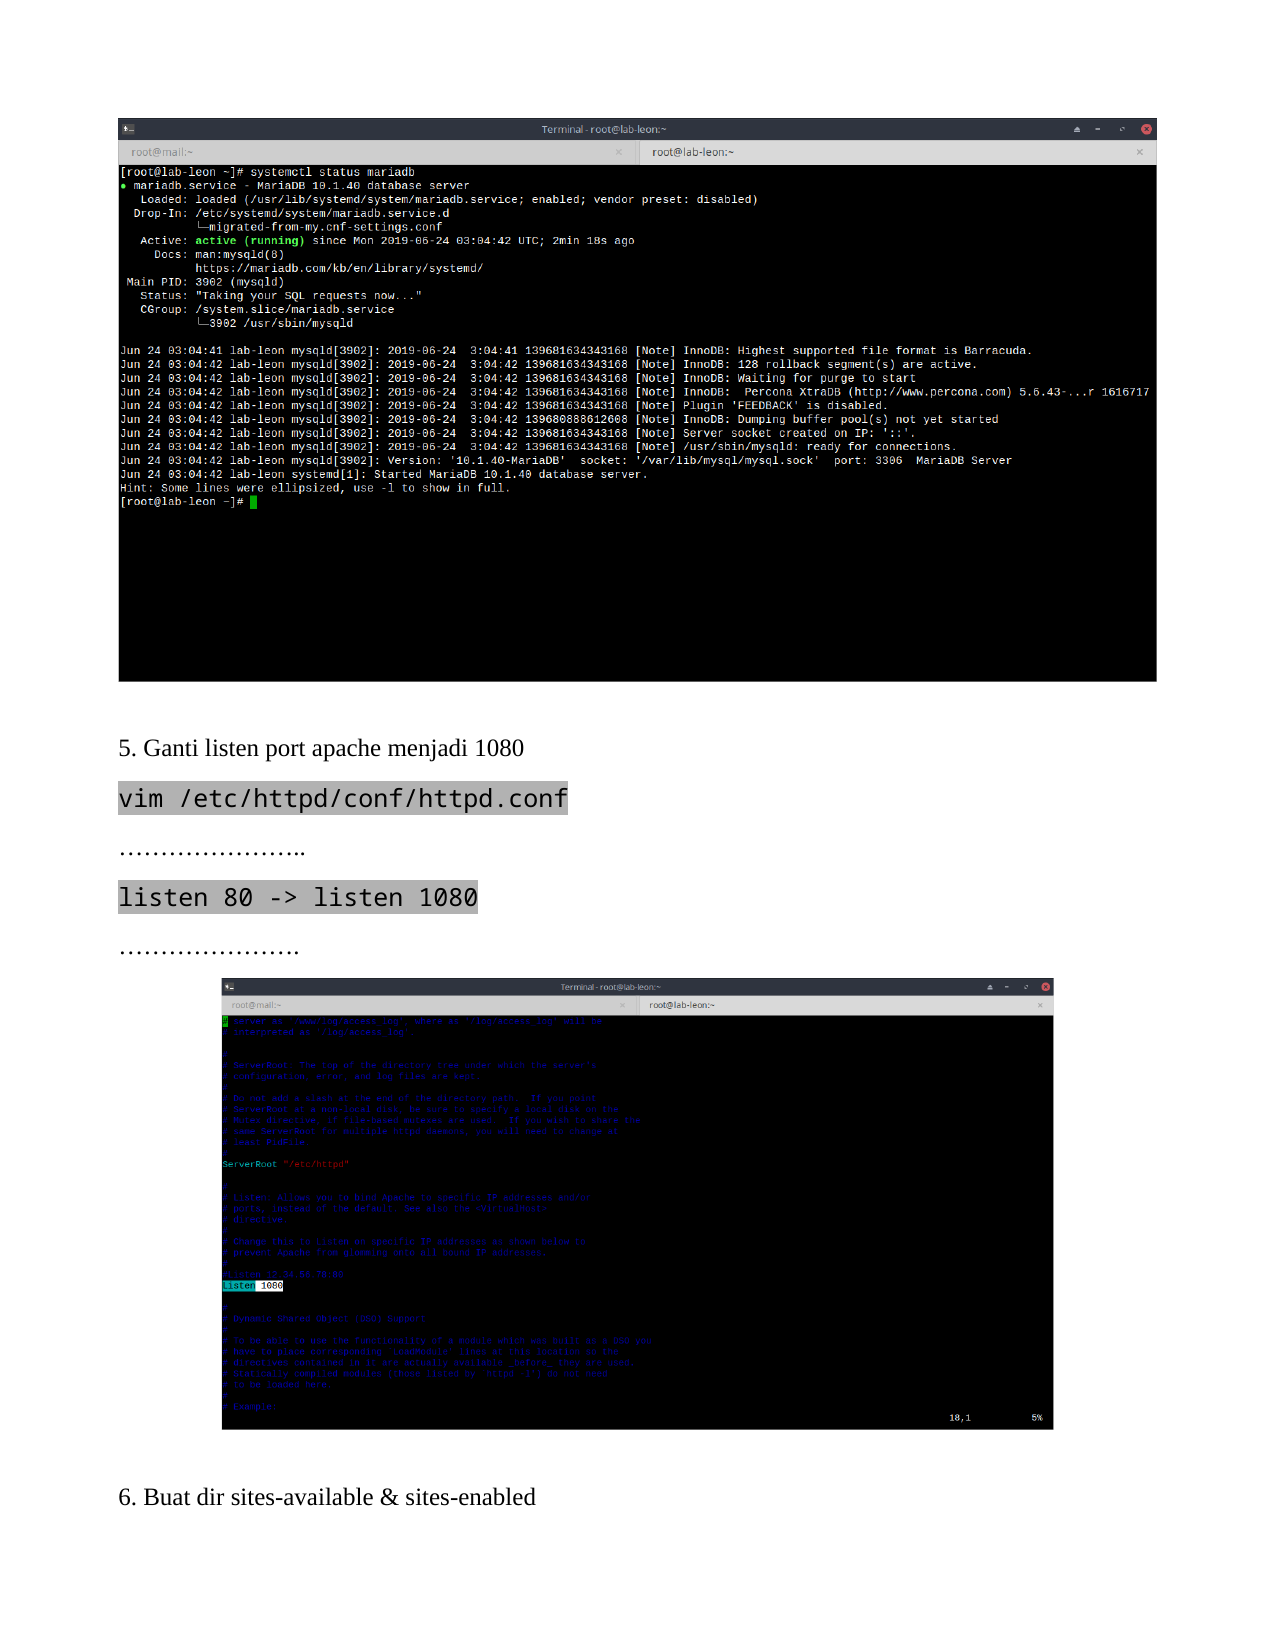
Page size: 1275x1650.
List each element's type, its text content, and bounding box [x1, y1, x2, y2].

text ………………….. [118, 832, 1157, 861]
picture [118, 118, 1157, 682]
text 6. Buat dir sites-available & sites-enabled [118, 1482, 1157, 1510]
text vim /etc/httpd/conf/httpd.conf [568, 781, 1157, 815]
text …………………. [118, 931, 1157, 959]
picture [221, 978, 1054, 1430]
text listen 80 -> listen 1080 [478, 880, 1157, 914]
text 5. Ganti listen port apache menjadi 1080 [118, 733, 1157, 762]
